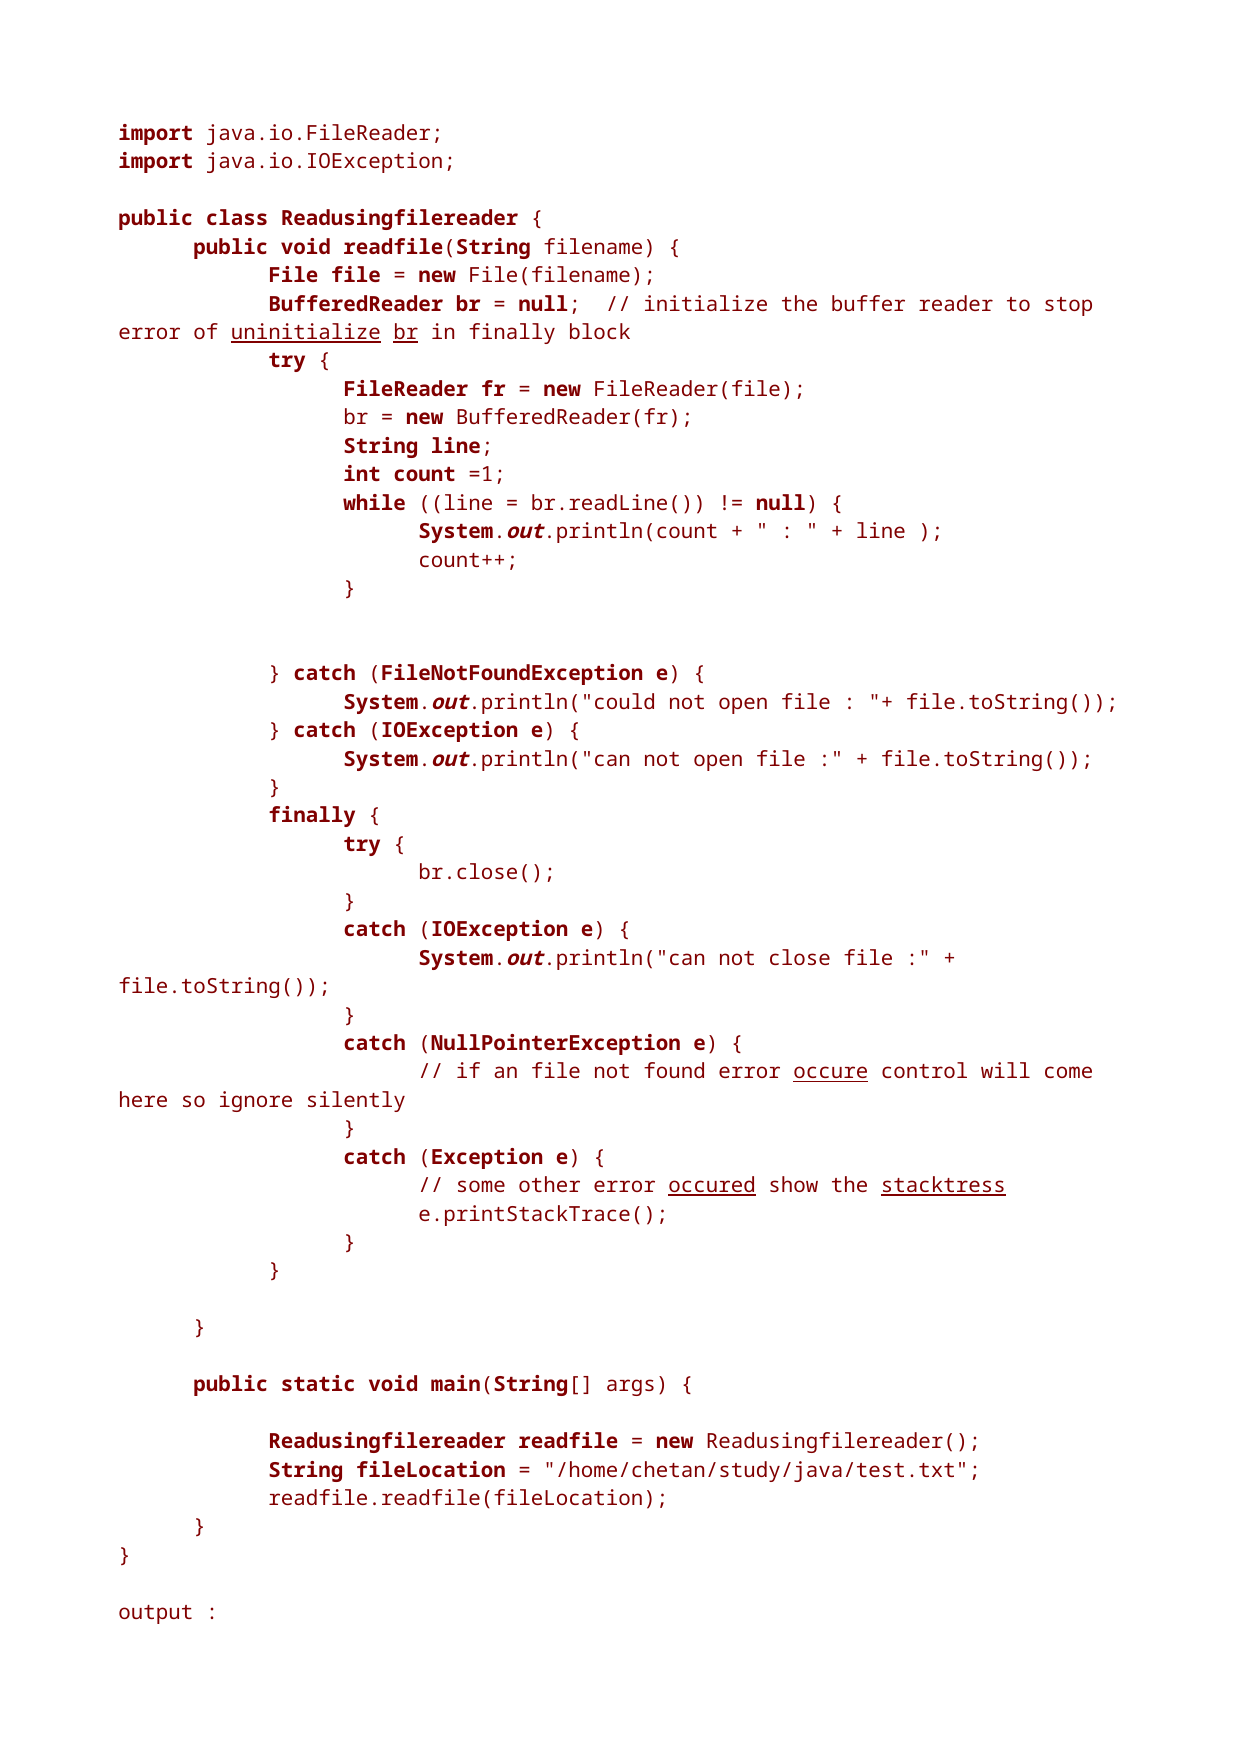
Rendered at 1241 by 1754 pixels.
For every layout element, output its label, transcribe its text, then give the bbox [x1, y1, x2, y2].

text import java.io.IOException; [118, 147, 1122, 175]
text output : [118, 1597, 1122, 1625]
text readfile.readfile(fileLocation); [118, 1483, 1122, 1512]
text try { [118, 346, 1122, 374]
text import java.io.FileReader; [118, 118, 1122, 147]
text public void readfile(String filename) { [118, 232, 1122, 260]
text } catch (FileNotFoundException e) { [118, 658, 1122, 687]
text } [118, 1227, 1122, 1256]
text System.out.println("can not open file :" + file.toString()); [118, 744, 1122, 772]
text } [118, 1256, 1122, 1284]
text } [118, 1512, 1122, 1540]
text String line; [118, 431, 1122, 459]
text count++; [118, 545, 1122, 573]
text // some other error occured show the stacktress [118, 1170, 1122, 1199]
text System.out.println("can not close file :" + file.toString()); [118, 943, 1122, 1000]
text public class Readusingfilereader { [118, 203, 1122, 232]
text } [118, 1113, 1122, 1142]
text BufferedReader br = null; // initialize the buffer reader to stop error of uninitialize br in finally block [118, 289, 1122, 346]
text try { [118, 829, 1122, 857]
text } [118, 1312, 1122, 1341]
text e.printStackTrace(); [118, 1199, 1122, 1227]
text } [118, 1540, 1122, 1568]
text } [118, 573, 1122, 602]
text // if an file not found error occure control will come here so ignore silently [118, 1057, 1122, 1113]
text catch (IOException e) { [118, 914, 1122, 943]
text FileReader fr = new FileReader(file); [118, 374, 1122, 402]
text catch (Exception e) { [118, 1142, 1122, 1170]
text } [118, 1000, 1122, 1028]
text br.close(); [118, 857, 1122, 886]
text } [118, 886, 1122, 914]
text finally { [118, 801, 1122, 829]
text } [118, 772, 1122, 801]
text public static void main(String[] args) { [118, 1369, 1122, 1398]
text String fileLocation = "/home/chetan/study/java/test.txt"; [118, 1455, 1122, 1483]
text Readusingfilereader readfile = new Readusingfilereader(); [118, 1426, 1122, 1455]
text File file = new File(filename); [118, 260, 1122, 289]
text System.out.println("could not open file : "+ file.toString()); [118, 687, 1122, 715]
text int count =1; [118, 459, 1122, 488]
text br = new BufferedReader(fr); [118, 402, 1122, 431]
text System.out.println(count + " : " + line ); [118, 516, 1122, 545]
text while ((line = br.readLine()) != null) { [118, 488, 1122, 516]
text } catch (IOException e) { [118, 715, 1122, 744]
text catch (NullPointerException e) { [118, 1028, 1122, 1057]
